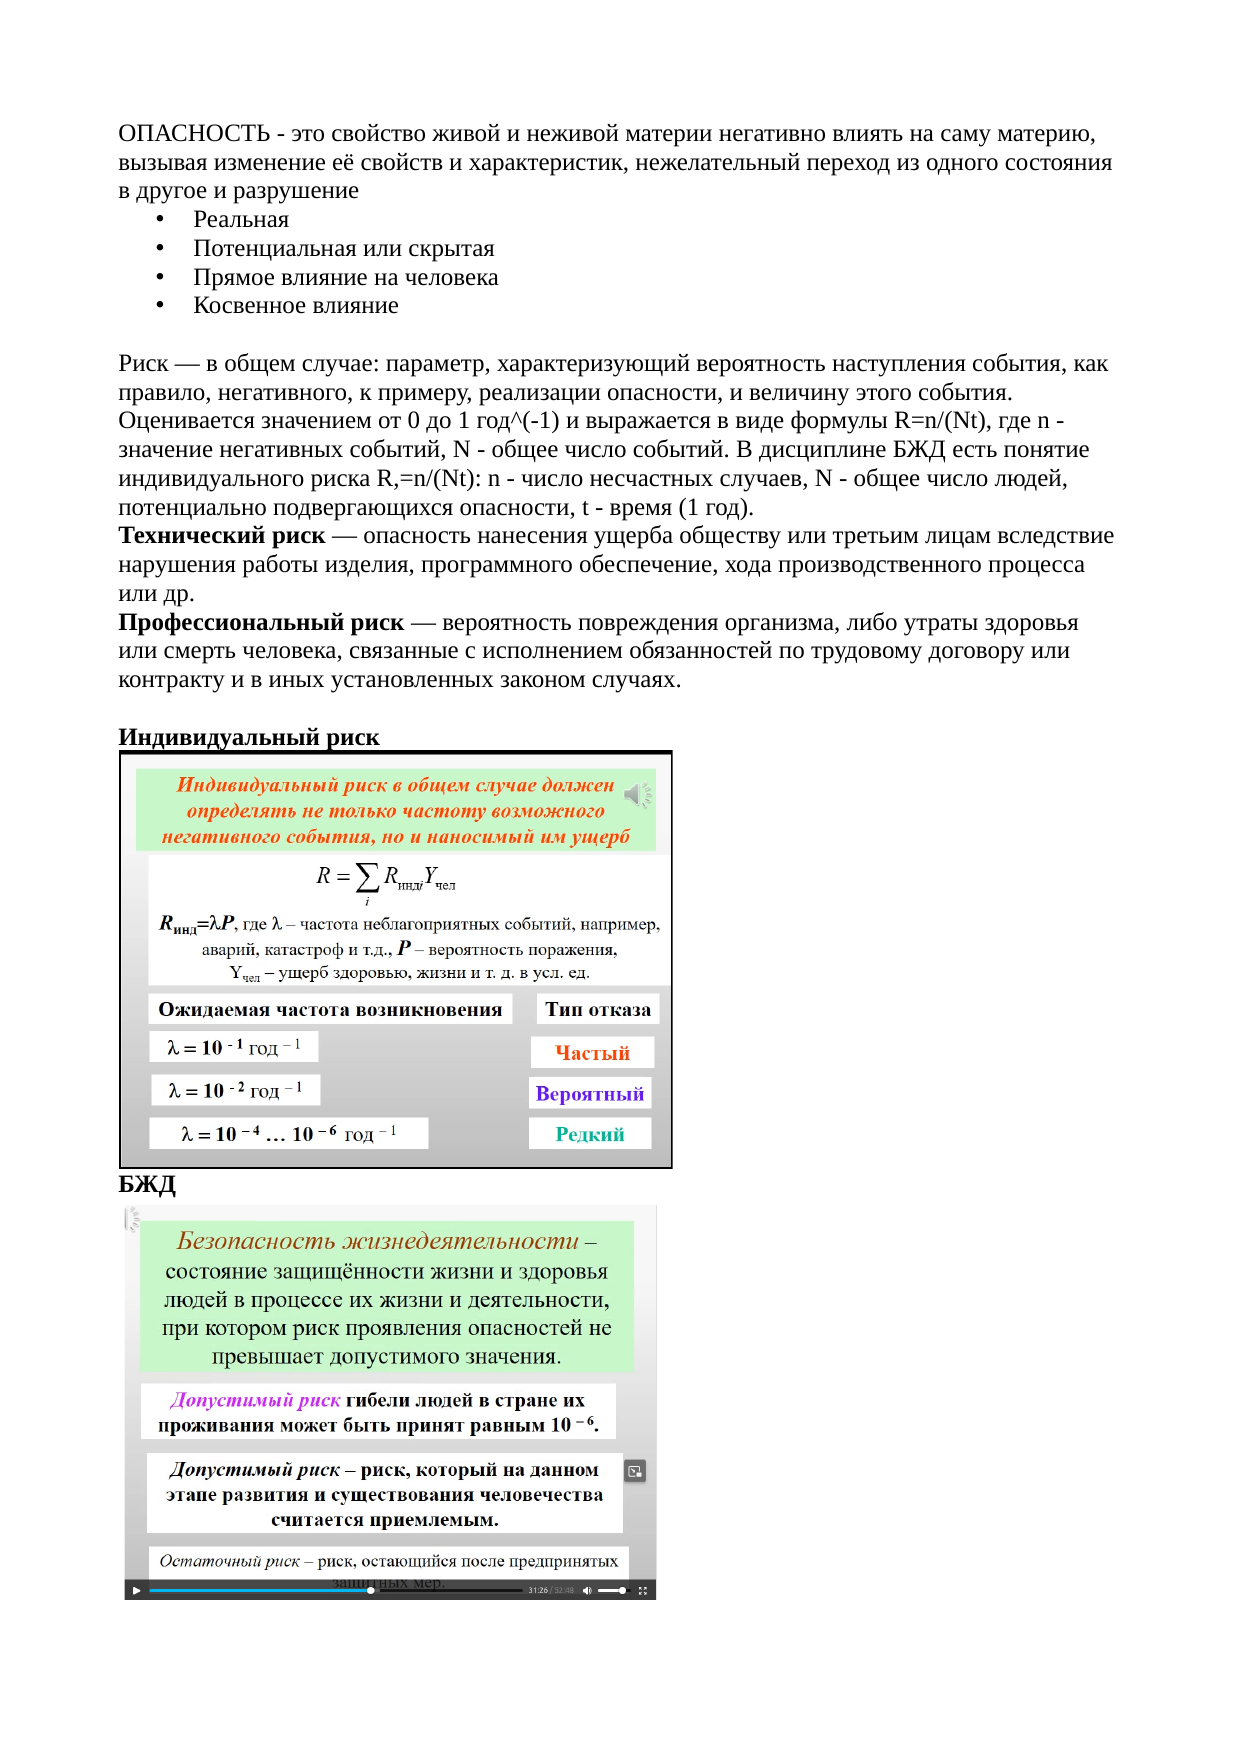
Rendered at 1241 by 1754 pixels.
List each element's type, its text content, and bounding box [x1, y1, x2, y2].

text ОПАСНОСТЬ - это свойство живой и неживой материи негативно влиять на саму материю, [118, 118, 1122, 147]
list Потенциальная или скрытая [156, 233, 1122, 262]
text Риск — в общем случае: параметр, характеризующий вероятность наступления события, как правило, негативного, к примеру, реализации опасности, и величину этого события. Оценивается значением от 0 до 1 год^(-1) и выражается в виде формулы R=n/(Nt), где n - значение негативных событий, N - общее число событий. В дисциплине БЖД есть понятие индивидуального риска R,=n/(Nt): n - число несчастных случаев, N - общее число людей, потенциально подвергающихся опасности, t - время (1 год). [118, 348, 1122, 521]
text вызывая изменение её свойств и характеристик, нежелательный переход из одного состояния в другое и разрушение [118, 147, 1122, 204]
list Реальная [156, 204, 1122, 233]
list Прямое влияние на человека [156, 262, 1122, 291]
text Технический риск — опасность нанесения ущерба обществу или третьим лицам вследствие нарушения работы изделия, программного обеспечение, хода производственного процесса или др. [118, 521, 1122, 607]
picture [124, 1205, 657, 1600]
text Профессиональный риск — вероятность повреждения организма, либо утраты здоровья или смерть человека, связанные с исполнением обязанностей по трудовому договору или контракту и в иных установленных законом случаях. [118, 607, 1122, 693]
text БЖД [118, 751, 1122, 1198]
picture [119, 750, 673, 1169]
text Индивидуальный риск [118, 722, 1122, 751]
list Косвенное влияние [156, 291, 1122, 319]
